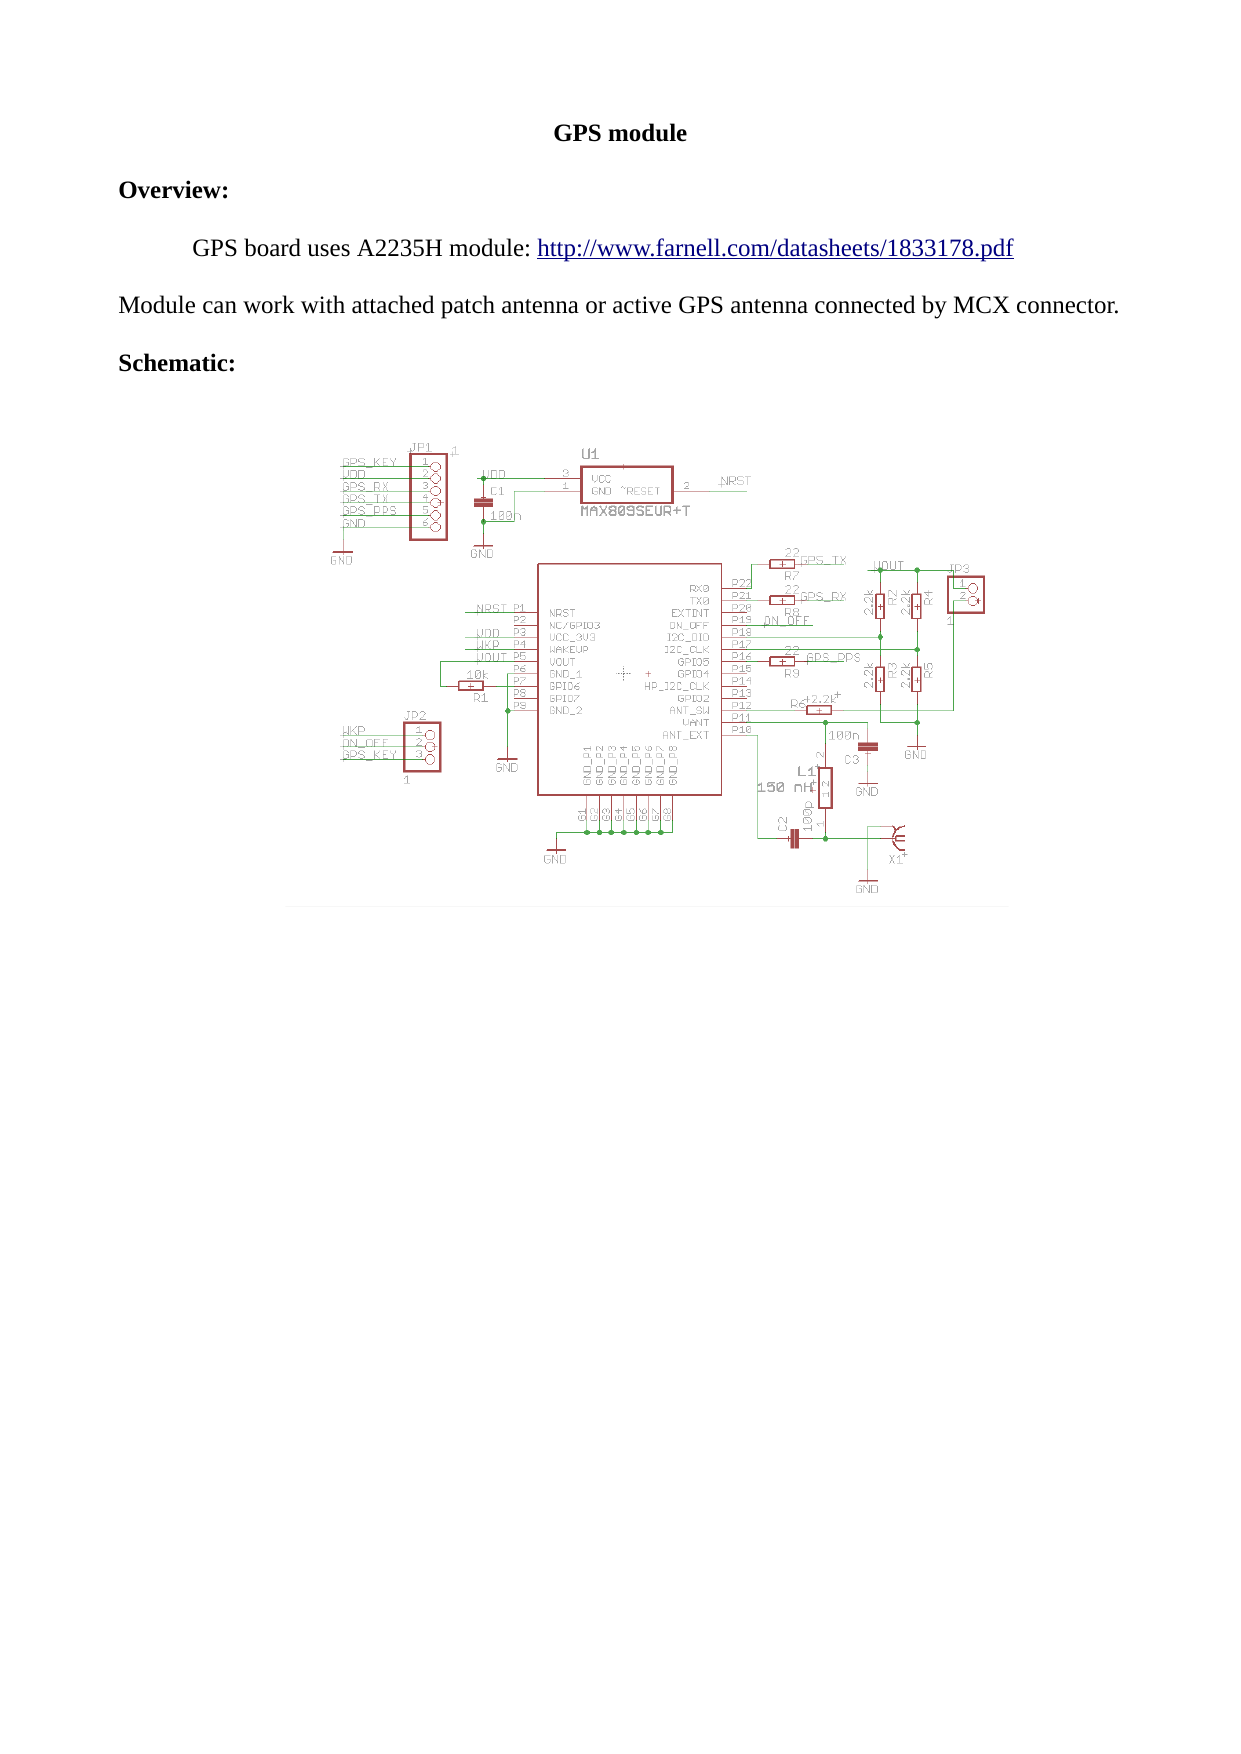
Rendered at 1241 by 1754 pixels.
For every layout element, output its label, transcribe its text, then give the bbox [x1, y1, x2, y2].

text Module can work with attached patch antenna or active GPS antenna connected by MCX connector. [118, 291, 1122, 319]
text Schematic: [118, 348, 1122, 377]
text Overview: [118, 176, 1122, 204]
text GPS module [118, 118, 1122, 147]
text GPS board uses A2235H module: http://www.farnell.com/datasheets/1833178.pdf [118, 233, 1122, 262]
picture [285, 433, 1009, 907]
